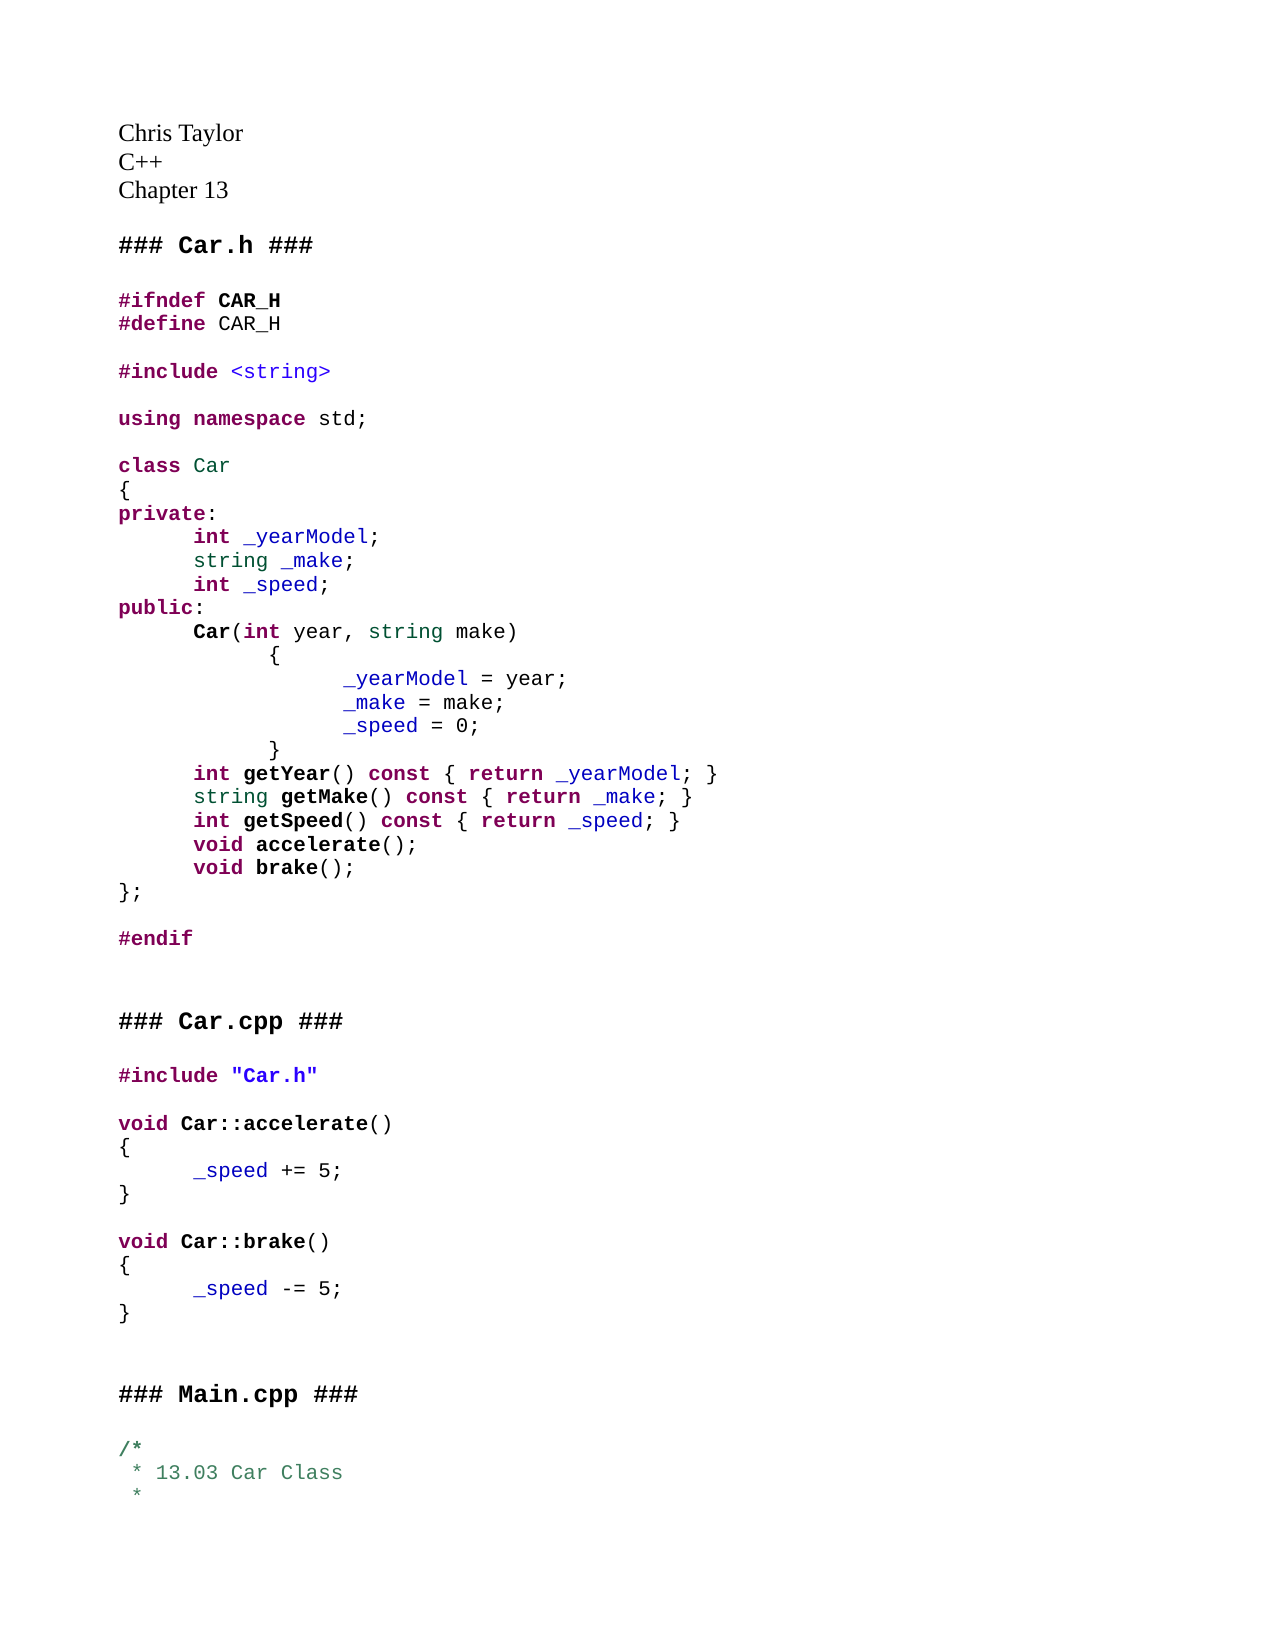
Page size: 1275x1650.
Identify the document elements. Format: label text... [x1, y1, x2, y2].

text } [118, 1302, 1157, 1325]
text _yearModel = year; [118, 668, 1157, 692]
text _speed -= 5; [118, 1278, 1157, 1302]
text _speed = 0; [118, 715, 1157, 739]
text #ifndef CAR_H [118, 290, 1157, 313]
text string _make; [118, 550, 1157, 573]
text ### Car.cpp ### [118, 1008, 1157, 1037]
text Chapter 13 [118, 176, 1157, 204]
text void Car::accelerate() [118, 1112, 1157, 1136]
text * 13.03 Car Class [118, 1462, 1157, 1486]
text ### Main.cpp ### [118, 1382, 1157, 1410]
text } [118, 1183, 1157, 1207]
text _make = make; [118, 692, 1157, 715]
text int _speed; [118, 573, 1157, 597]
text int getYear() const { return _yearModel; } [118, 763, 1157, 786]
text _speed += 5; [118, 1160, 1157, 1183]
text #endif [118, 928, 1157, 952]
text #define CAR_H [118, 313, 1157, 337]
text }; [118, 881, 1157, 904]
text #include "Car.h" [118, 1065, 1157, 1089]
text public: [118, 597, 1157, 621]
text Car(int year, string make) [118, 621, 1157, 644]
text void Car::brake() [118, 1231, 1157, 1254]
text { [118, 644, 1157, 668]
text { [118, 1136, 1157, 1160]
text * [118, 1486, 1157, 1509]
text /* [118, 1439, 1157, 1462]
text class Car [118, 455, 1157, 479]
text string getMake() const { return _make; } [118, 786, 1157, 810]
text C++ [118, 147, 1157, 176]
text private: [118, 503, 1157, 526]
text #include <string> [118, 361, 1157, 384]
text Chris Taylor [118, 118, 1157, 147]
text } [118, 739, 1157, 763]
text ### Car.h ### [118, 233, 1157, 261]
text void brake(); [118, 857, 1157, 881]
text { [118, 479, 1157, 503]
text int _yearModel; [118, 526, 1157, 550]
text void accelerate(); [118, 834, 1157, 857]
text int getSpeed() const { return _speed; } [118, 810, 1157, 834]
text using namespace std; [118, 408, 1157, 432]
text { [118, 1254, 1157, 1278]
